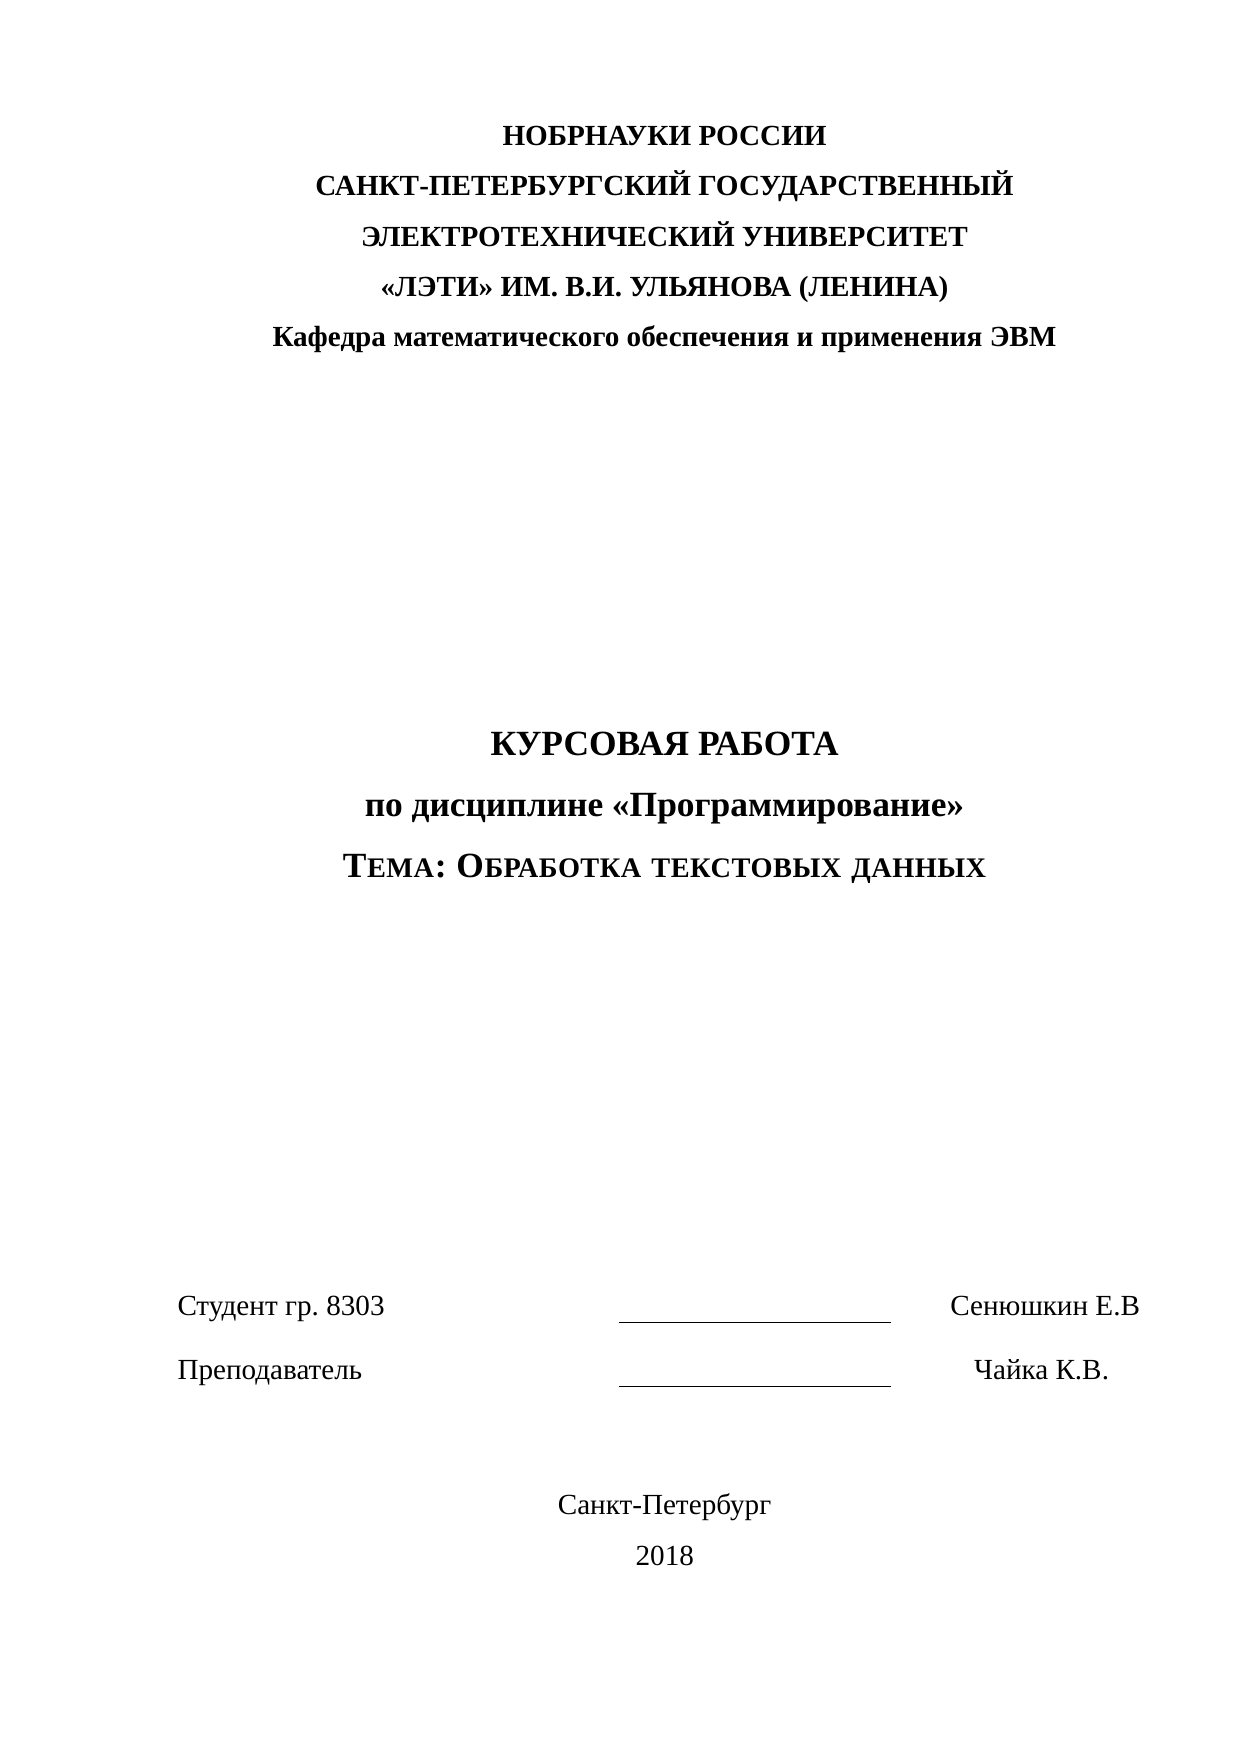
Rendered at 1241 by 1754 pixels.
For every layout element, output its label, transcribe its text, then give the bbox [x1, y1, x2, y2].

text НОБРНАУКИ РОССИИ [177, 118, 1152, 152]
text по дисциплине «Программирование» [177, 783, 1152, 824]
text Санкт-Петербург [177, 1487, 1152, 1521]
table_cell [619, 1323, 891, 1386]
text Кафедра математического обеспечения и применения ЭВМ [177, 319, 1152, 353]
table_cell Преподаватель [166, 1322, 619, 1386]
text электротехнический университет [177, 219, 1152, 252]
text Тема: Обработка текстовых данных [177, 844, 1152, 885]
text 2018 [177, 1538, 1152, 1571]
text КУРСОВАЯ РАБОТА [177, 722, 1152, 763]
table_header [619, 1258, 891, 1322]
table_cell Чайка К.В. [891, 1322, 1192, 1386]
table_header Студент гр. 8303 [166, 1258, 619, 1322]
text Санкт-Петербургский государственный [177, 168, 1152, 202]
table_header Сенюшкин Е.В [891, 1258, 1192, 1322]
text «ЛЭТИ» им. В.И. Ульянова (Ленина) [177, 269, 1152, 303]
